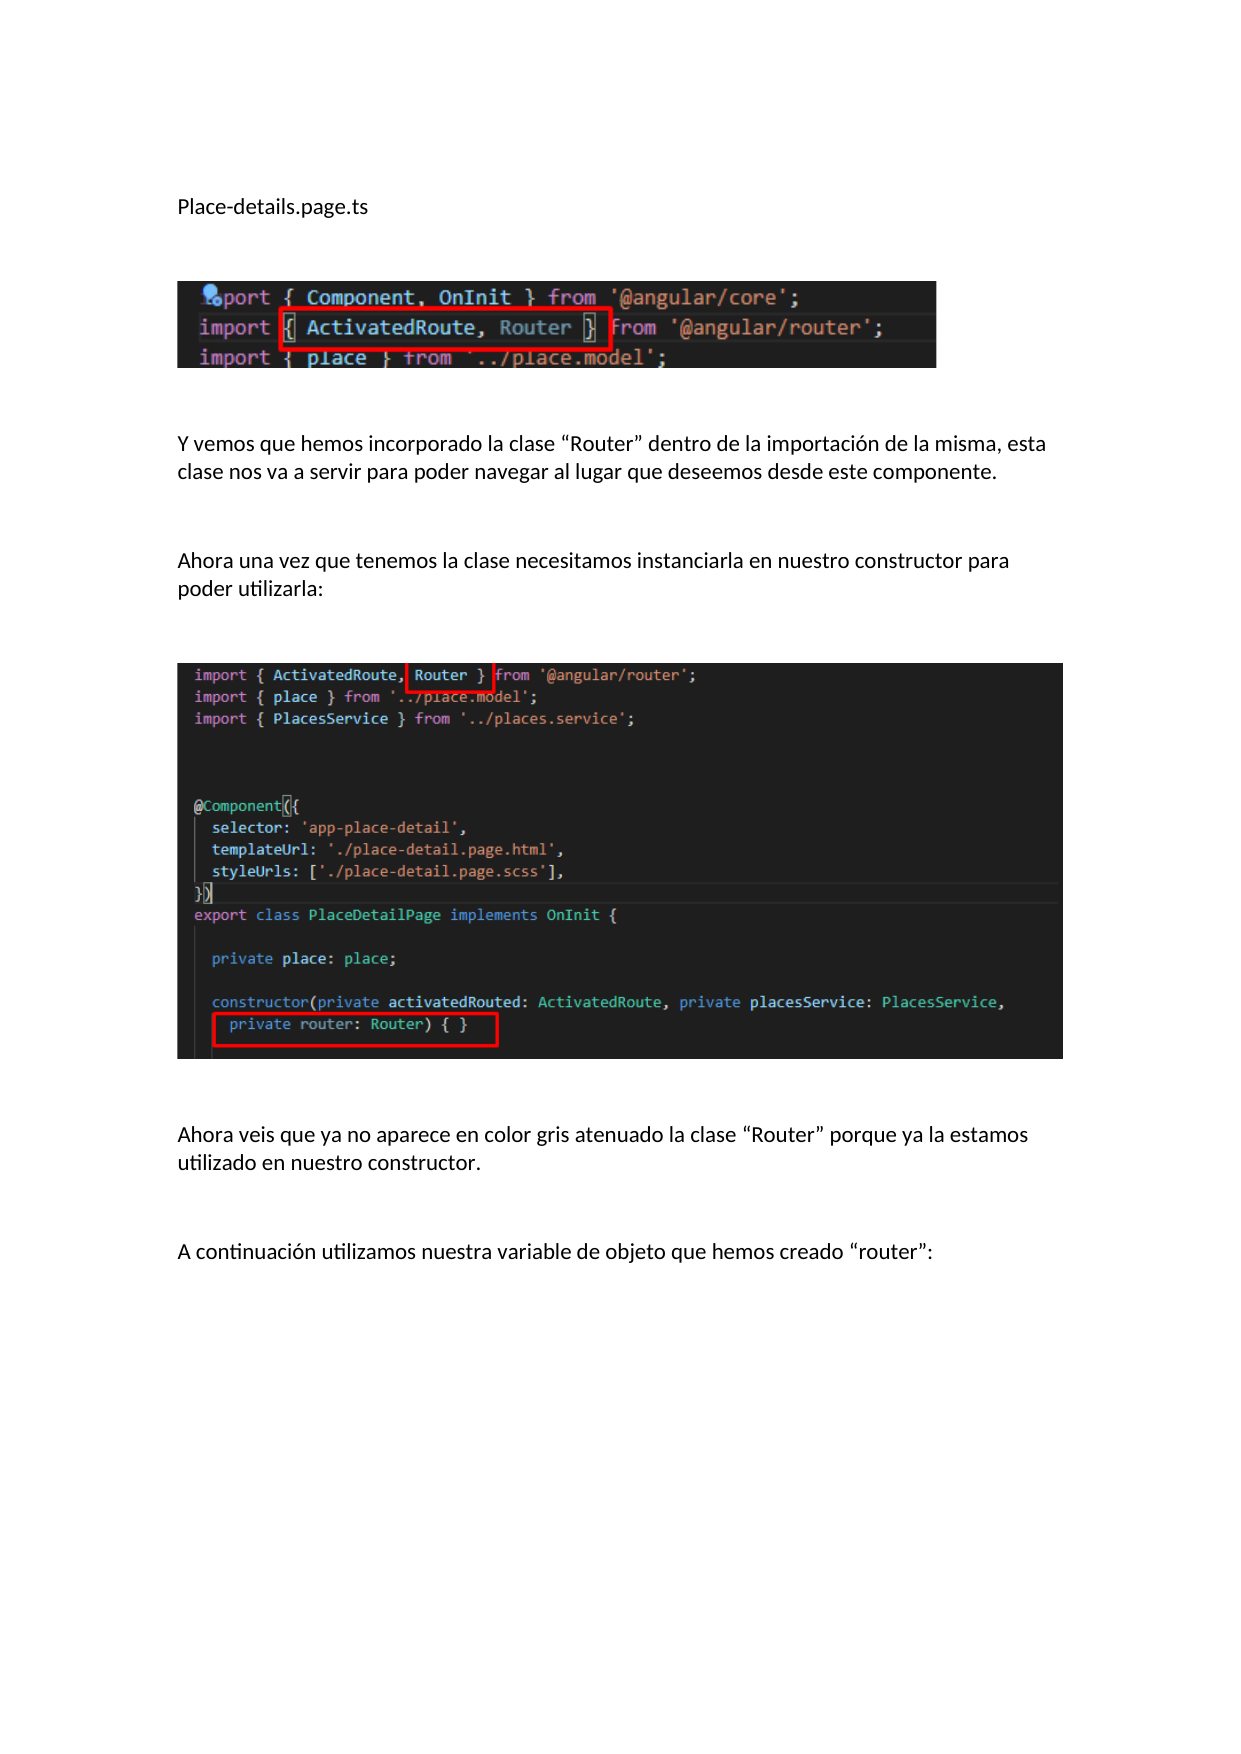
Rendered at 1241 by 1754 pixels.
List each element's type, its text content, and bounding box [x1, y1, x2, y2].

text Ahora veis que ya no aparece en color gris atenuado la clase “Router” porque ya la estamos utilizado en nuestro constructor. [177, 1120, 1063, 1176]
text Ahora una vez que tenemos la clase necesitamos instanciarla en nuestro constructor para poder utilizarla: [177, 546, 1063, 602]
text A continuación utilizamos nuestra variable de objeto que hemos creado “router”: [177, 1237, 1063, 1265]
text Place-details.page.ts [177, 192, 1063, 220]
text Y vemos que hemos incorporado la clase “Router” dentro de la importación de la misma, esta clase nos va a servir para poder navegar al lugar que deseemos desde este componente. [177, 429, 1063, 485]
